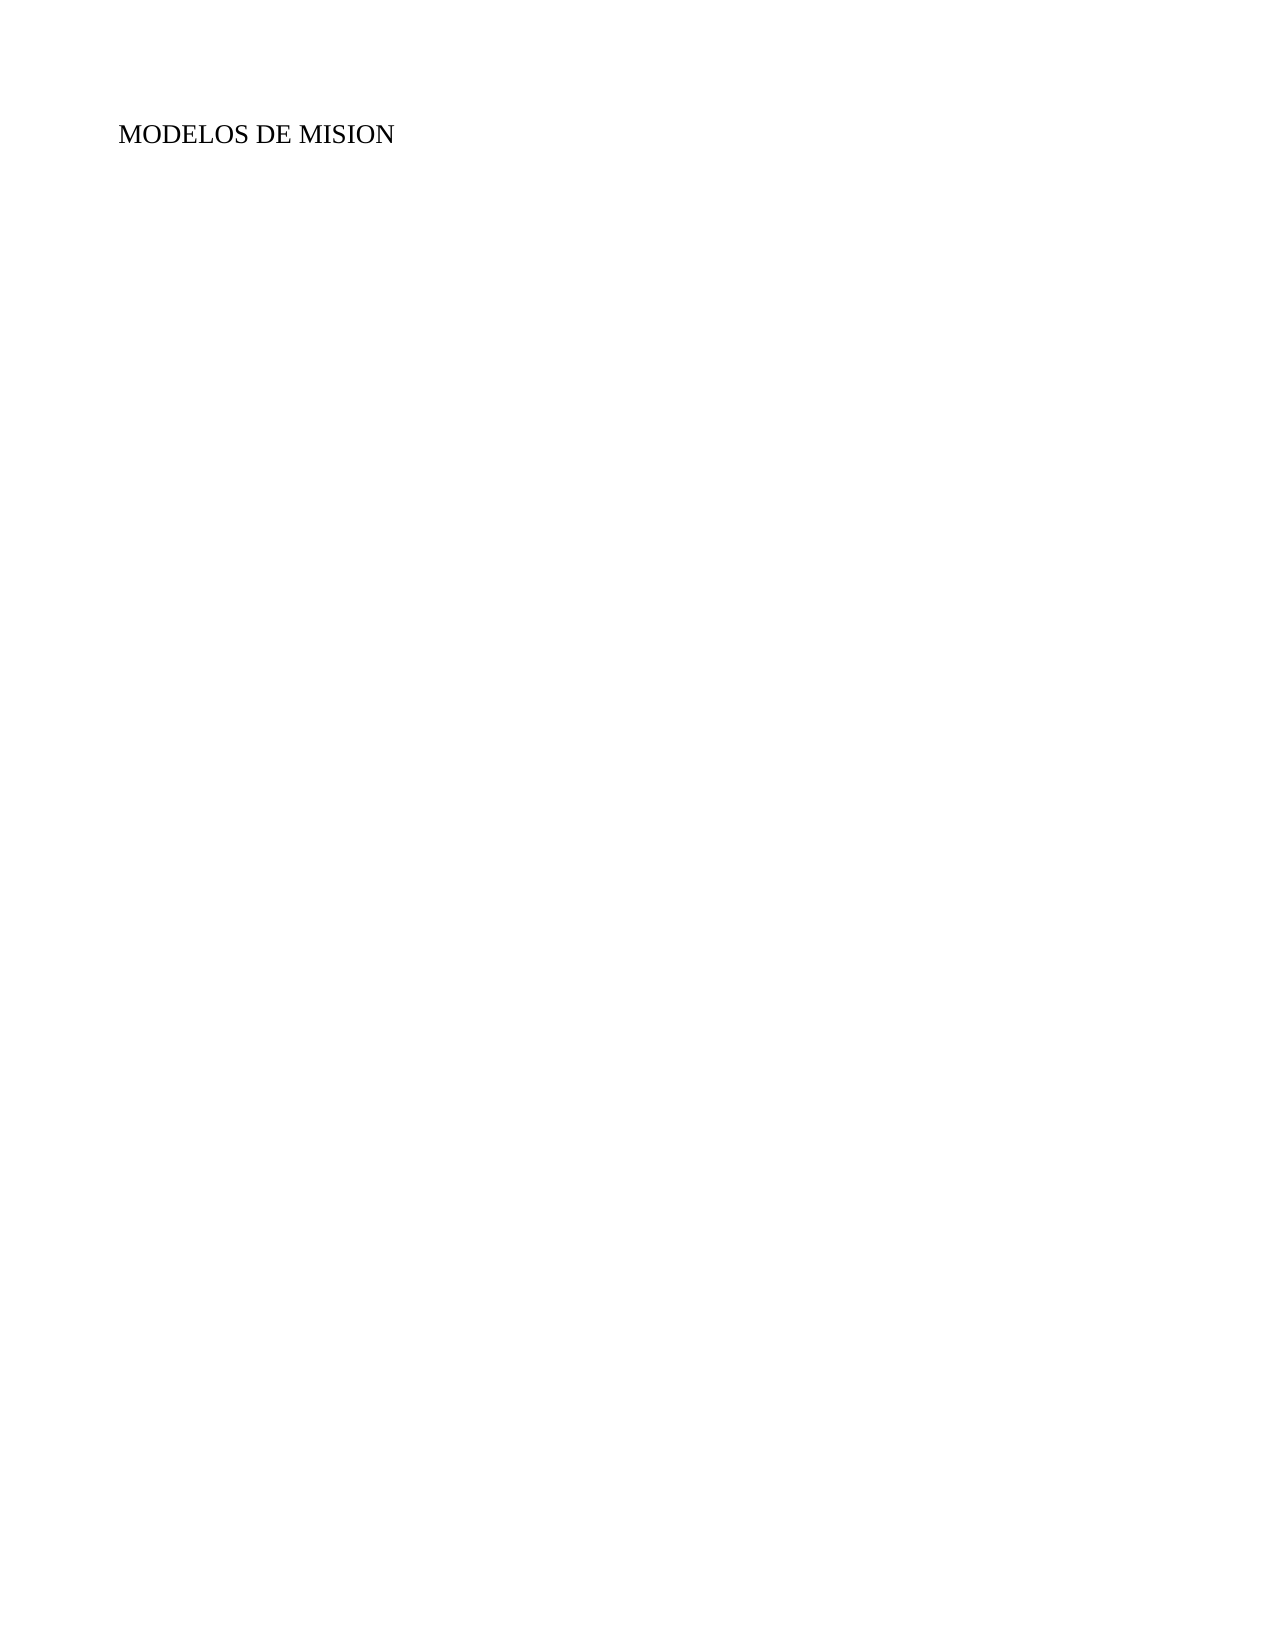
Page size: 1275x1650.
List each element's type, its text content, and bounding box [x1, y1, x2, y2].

text MODELOS DE MISION [118, 118, 1157, 149]
